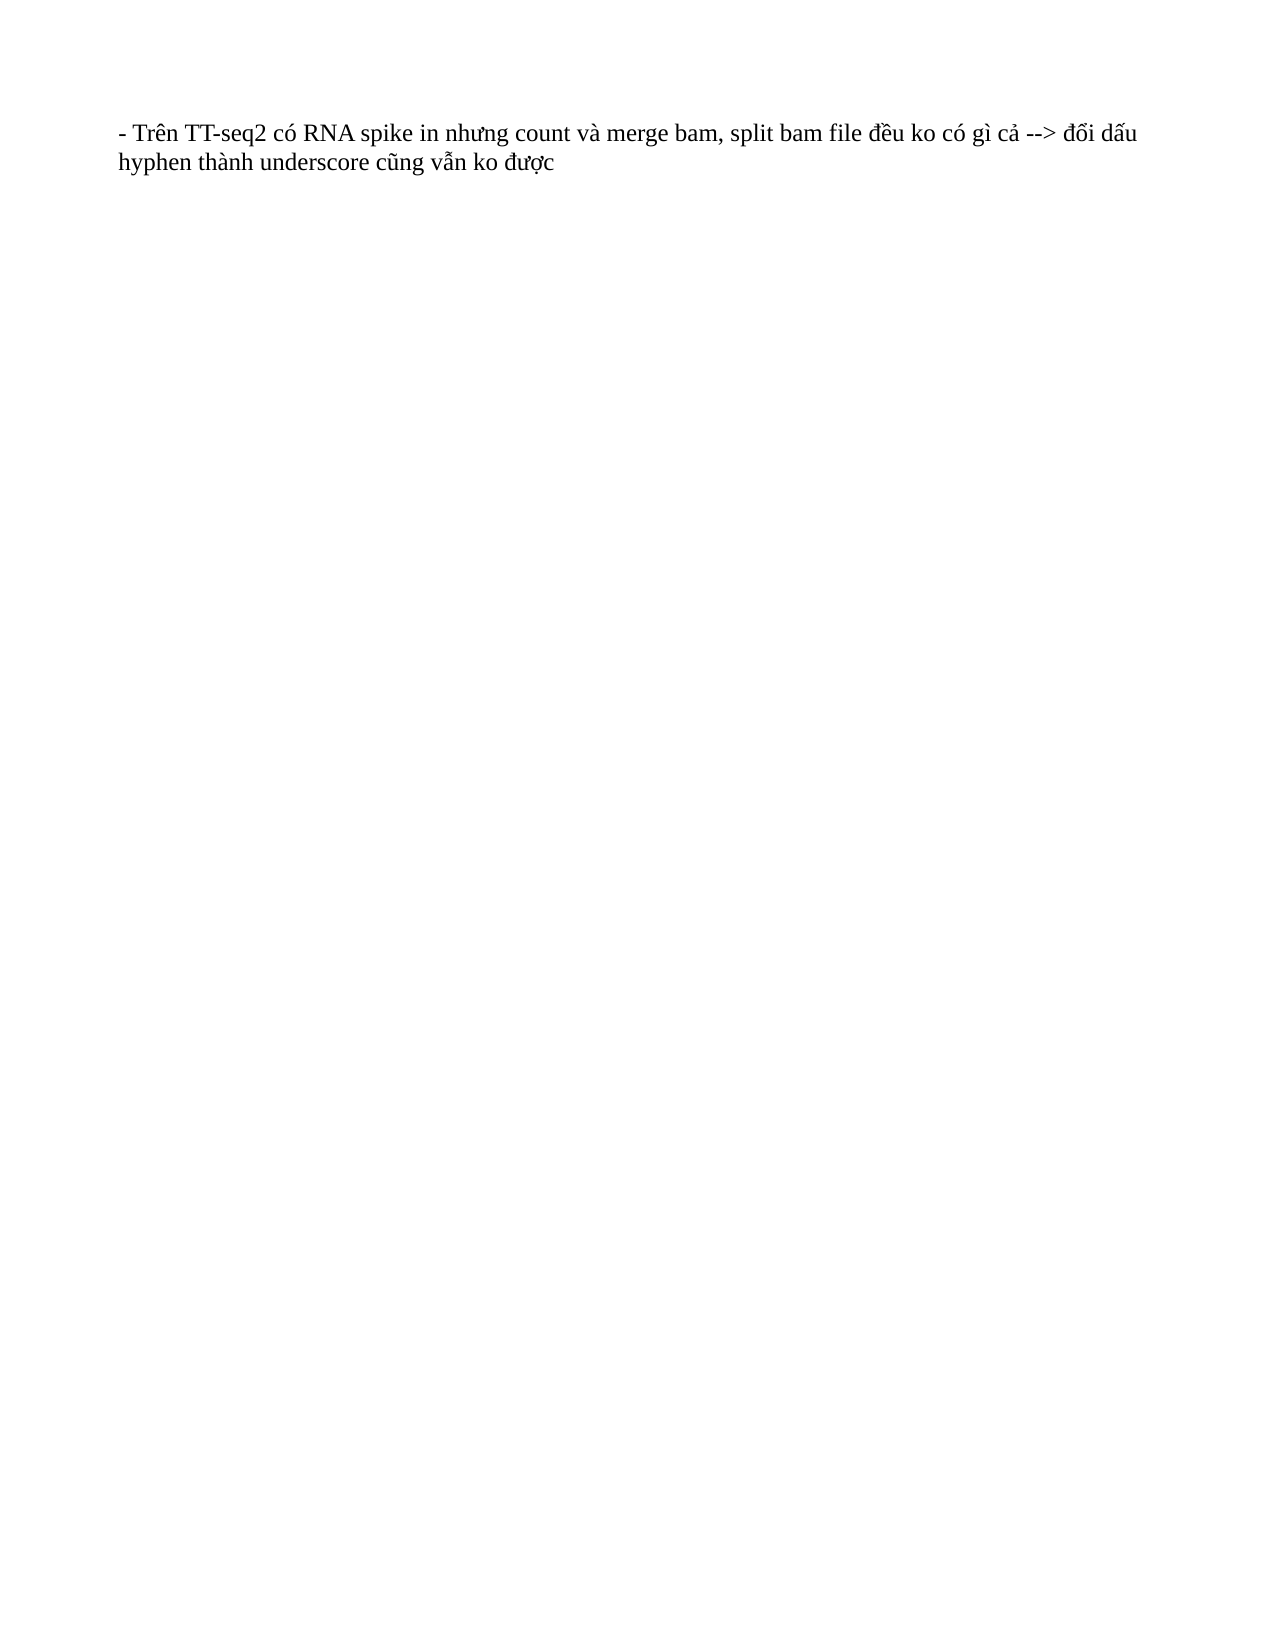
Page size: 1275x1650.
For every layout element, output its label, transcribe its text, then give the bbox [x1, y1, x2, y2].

text - Trên TT-seq2 có RNA spike in nhưng count và merge bam, split bam file đều ko có gì cả --> đổi dấu hyphen thành underscore cũng vẫn ko được [118, 118, 1157, 176]
